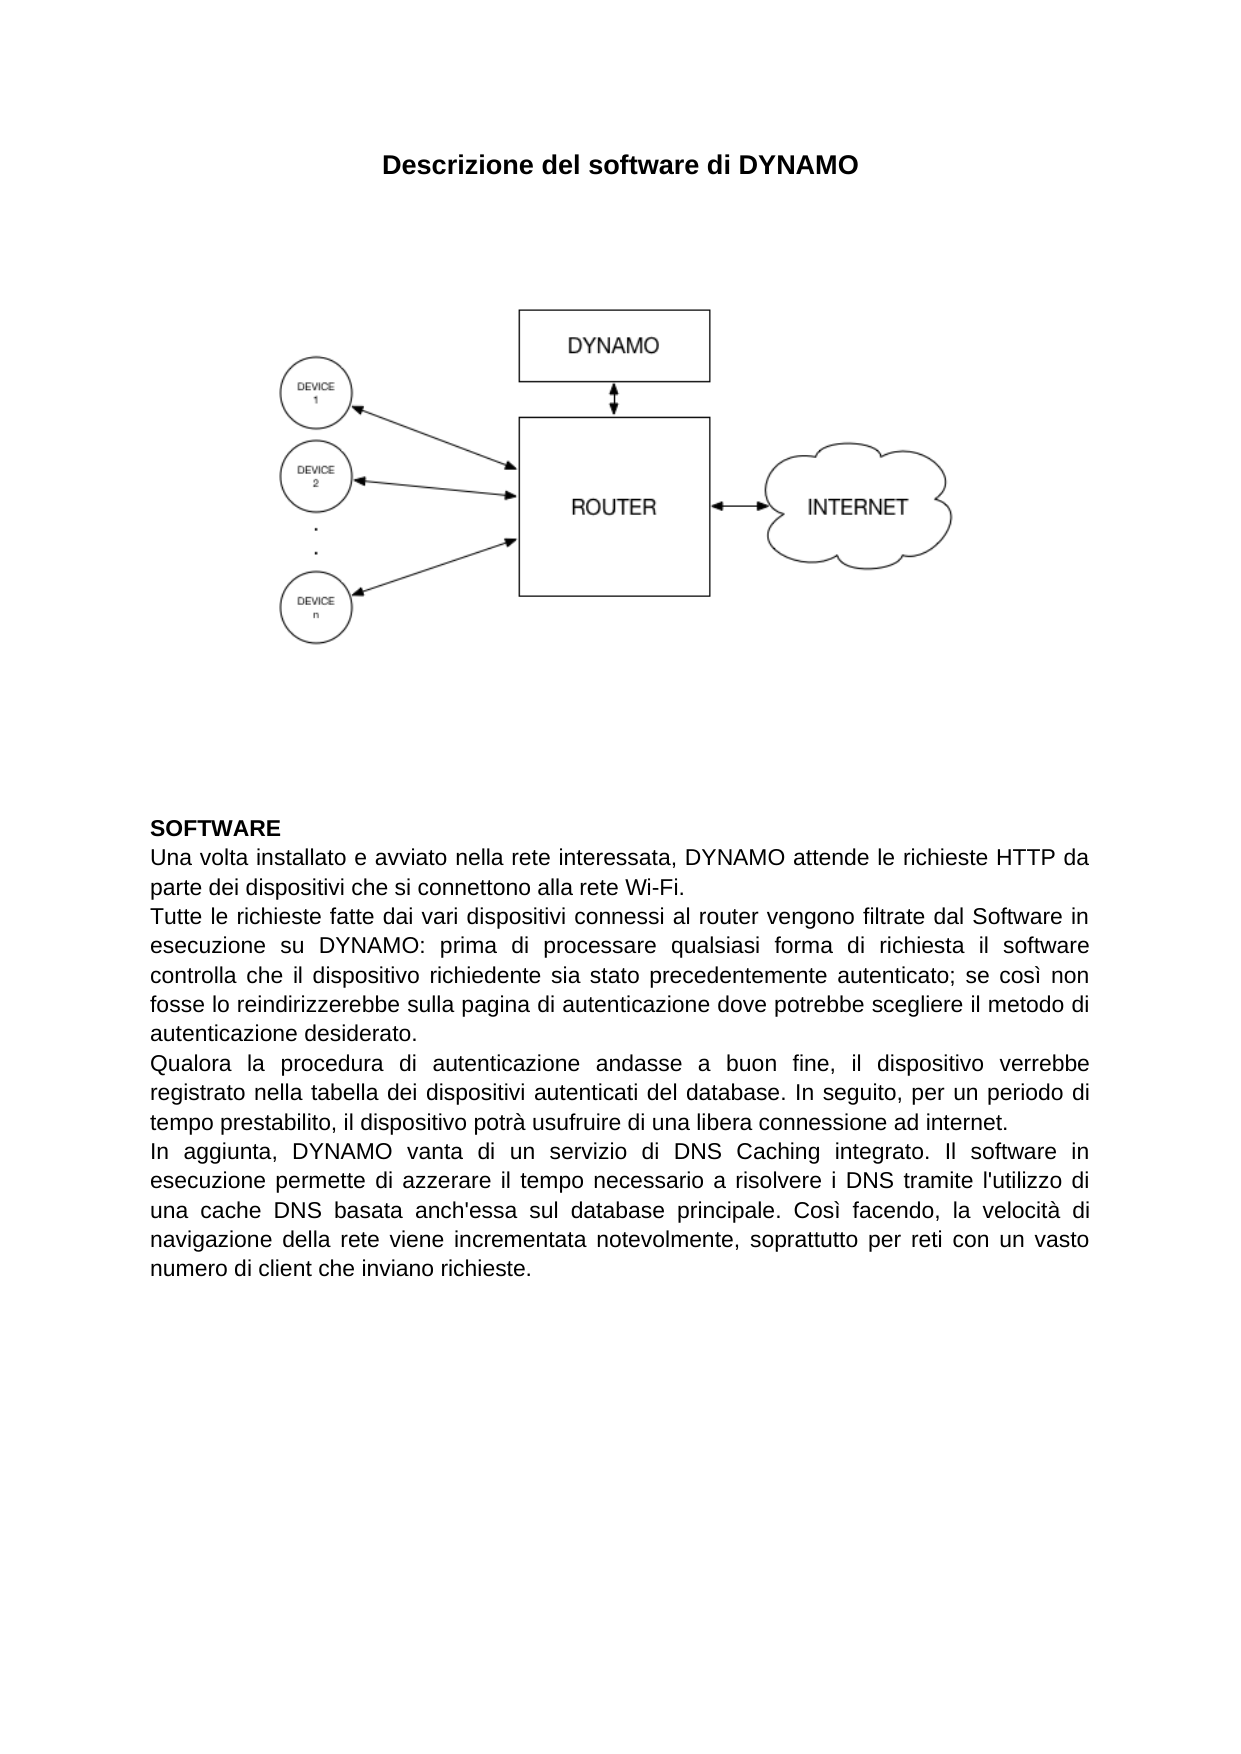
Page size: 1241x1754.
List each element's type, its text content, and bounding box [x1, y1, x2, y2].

text Una volta installato e avviato nella rete interessata, DYNAMO attende le richieste HTTP da parte dei dispositivi che si connettono alla rete Wi-Fi. [150, 845, 1091, 900]
text SOFTWARE [150, 815, 1091, 841]
text In aggiunta, DYNAMO vanta di un servizio di DNS Caching integrato. Il software in esecuzione permette di azzerare il tempo necessario a risolvere i DNS tramite l'utilizzo di una cache DNS basata anch'essa sul database principale. Così facendo, la velocità di navigazione della rete viene incrementata notevolmente, soprattutto per reti con un vasto numero di client che inviano richieste. [150, 1138, 1091, 1282]
text Tutte le richieste fatte dai vari dispositivi connessi al router vengono filtrate dal Software in esecuzione su DYNAMO: prima di processare qualsiasi forma di richiesta il software controlla che il dispositivo richiedente sia stato precedentemente autenticato; se così non fosse lo reindirizzerebbe sulla pagina di autenticazione dove potrebbe scegliere il metodo di autenticazione desiderato. [150, 903, 1091, 1047]
text Qualora la procedura di autenticazione andasse a buon fine, il dispositivo verrebbe registrato nella tabella dei dispositivi autenticati del database. In seguito, per un periodo di tempo prestabilito, il dispositivo potrà usufruire di una libera connessione ad internet. [150, 1050, 1091, 1135]
text Descrizione del software di DYNAMO [150, 150, 1091, 180]
picture [278, 307, 962, 646]
